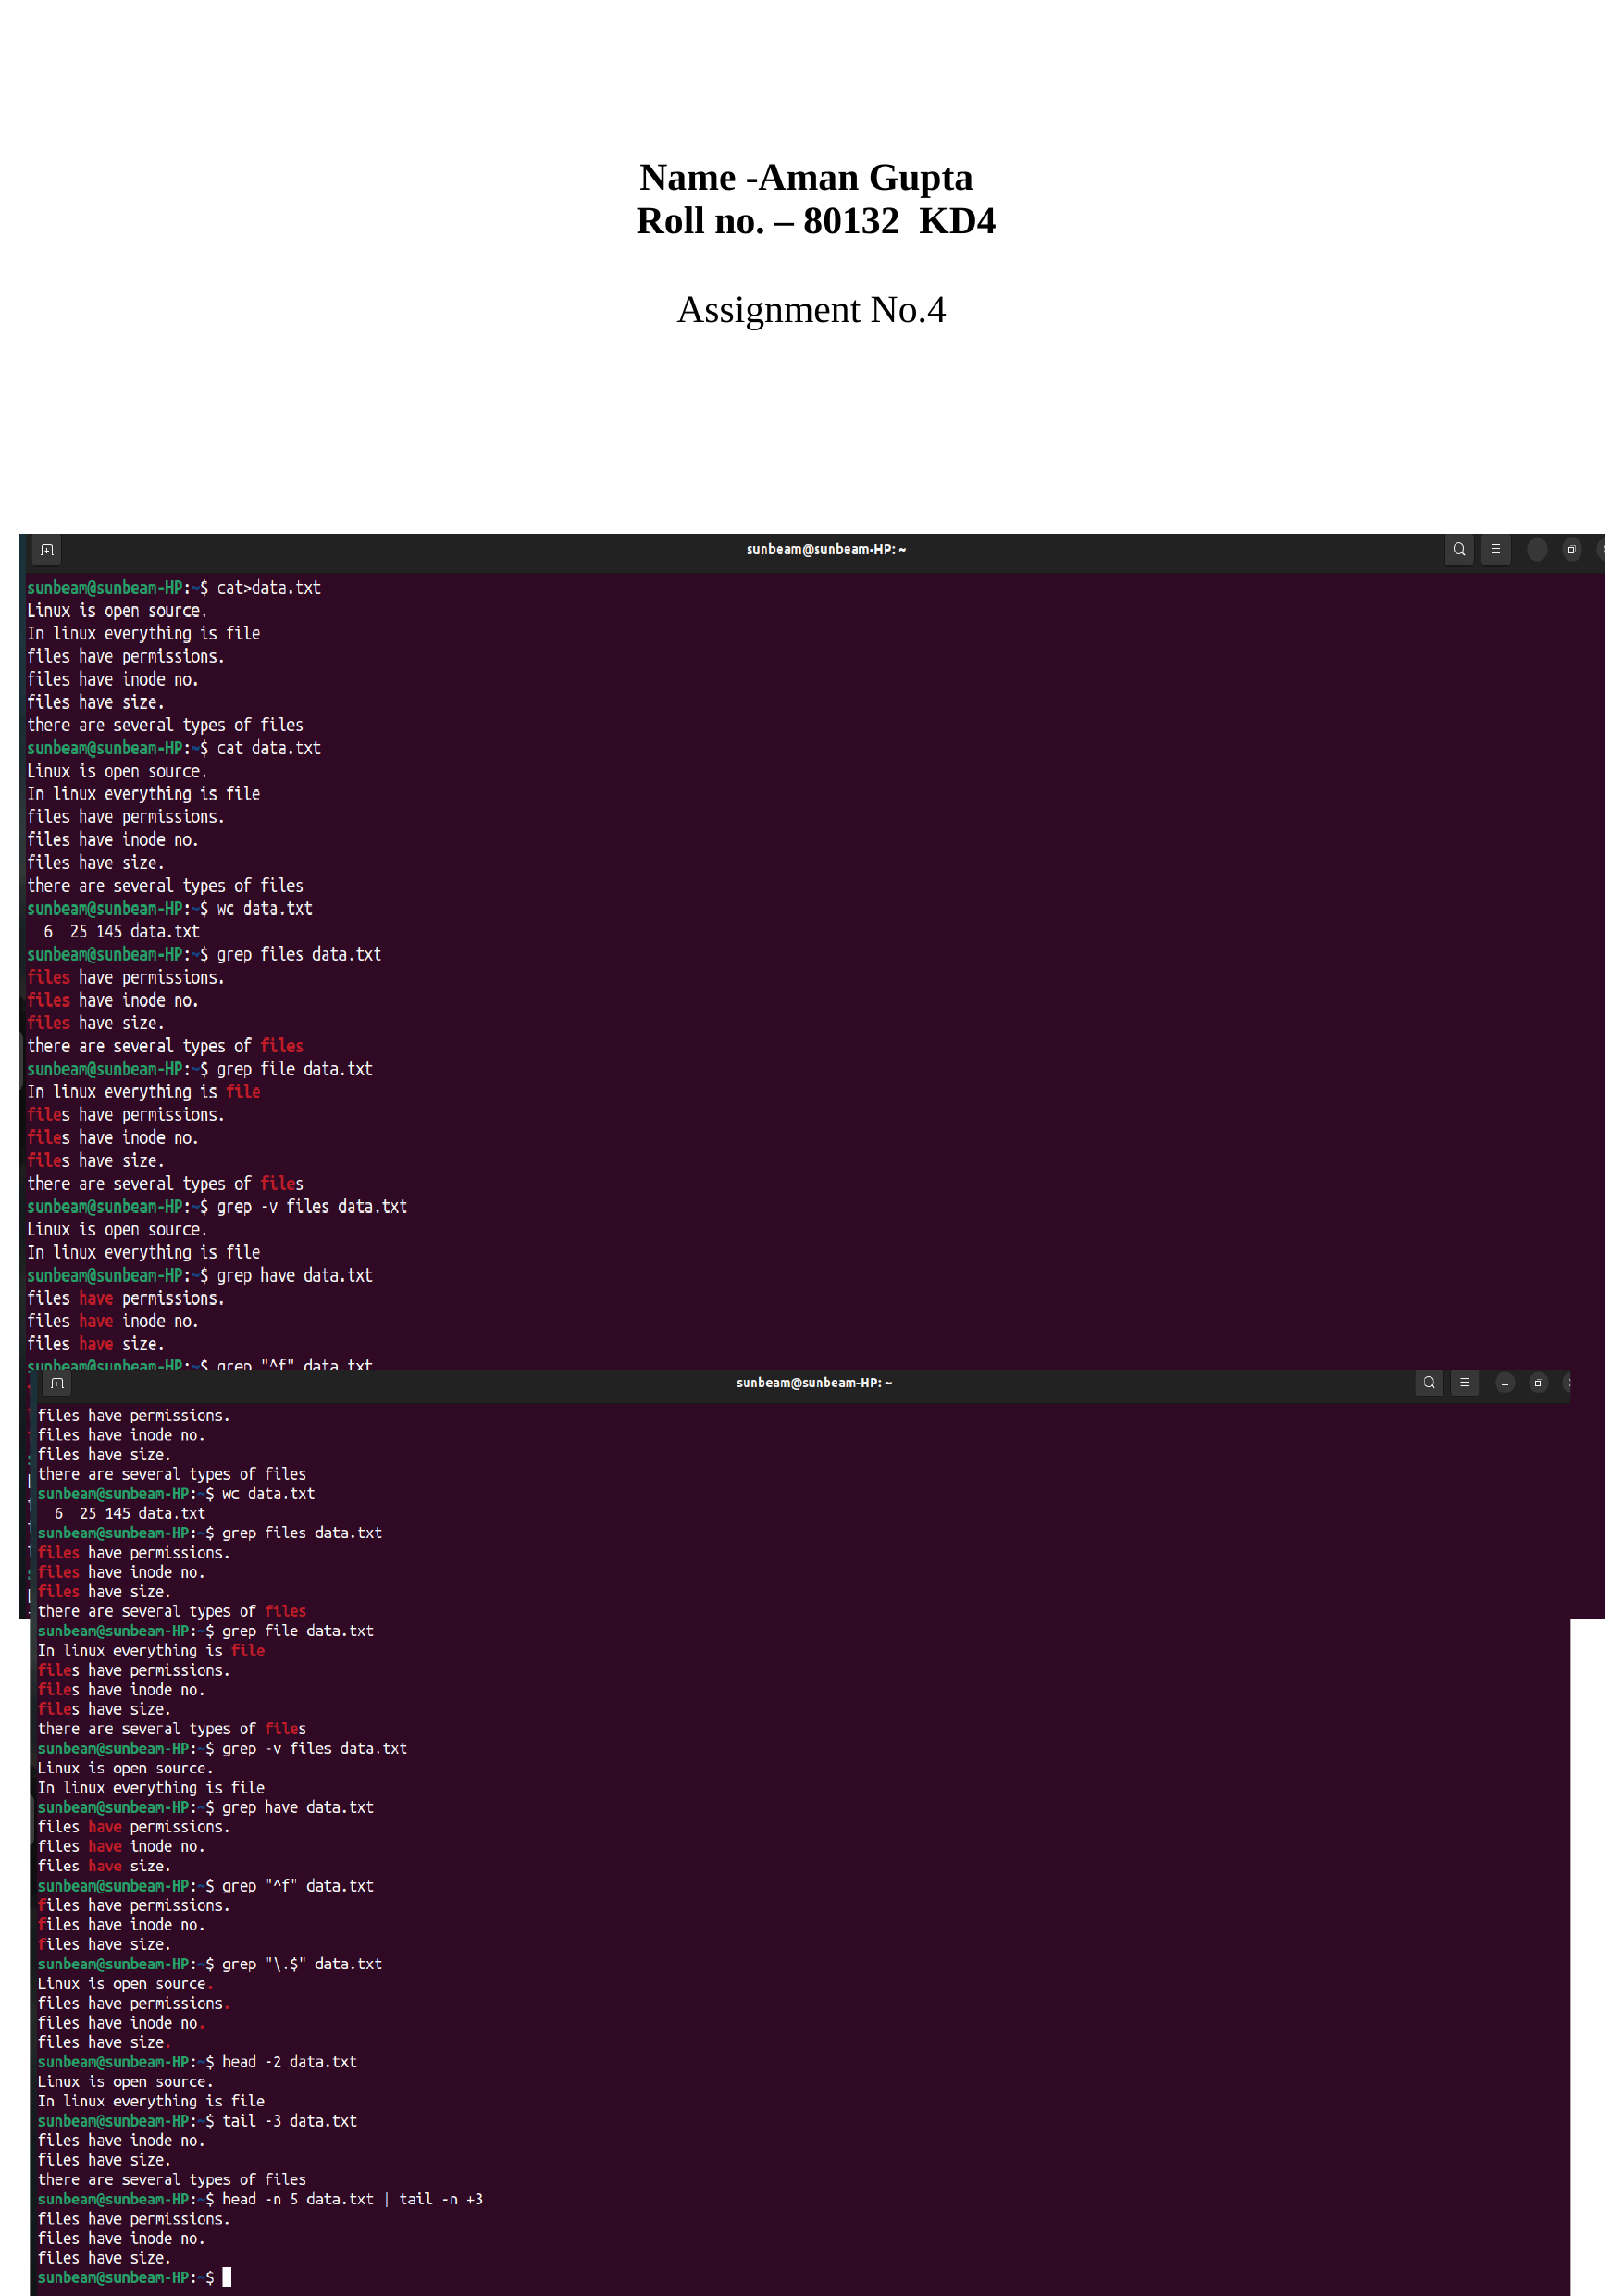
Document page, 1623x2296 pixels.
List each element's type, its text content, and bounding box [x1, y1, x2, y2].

text Name -Aman Gupta [109, 154, 1514, 198]
text Assignment No.4 [109, 287, 1514, 331]
text Roll no. – 80132 KD4 [109, 198, 1514, 242]
